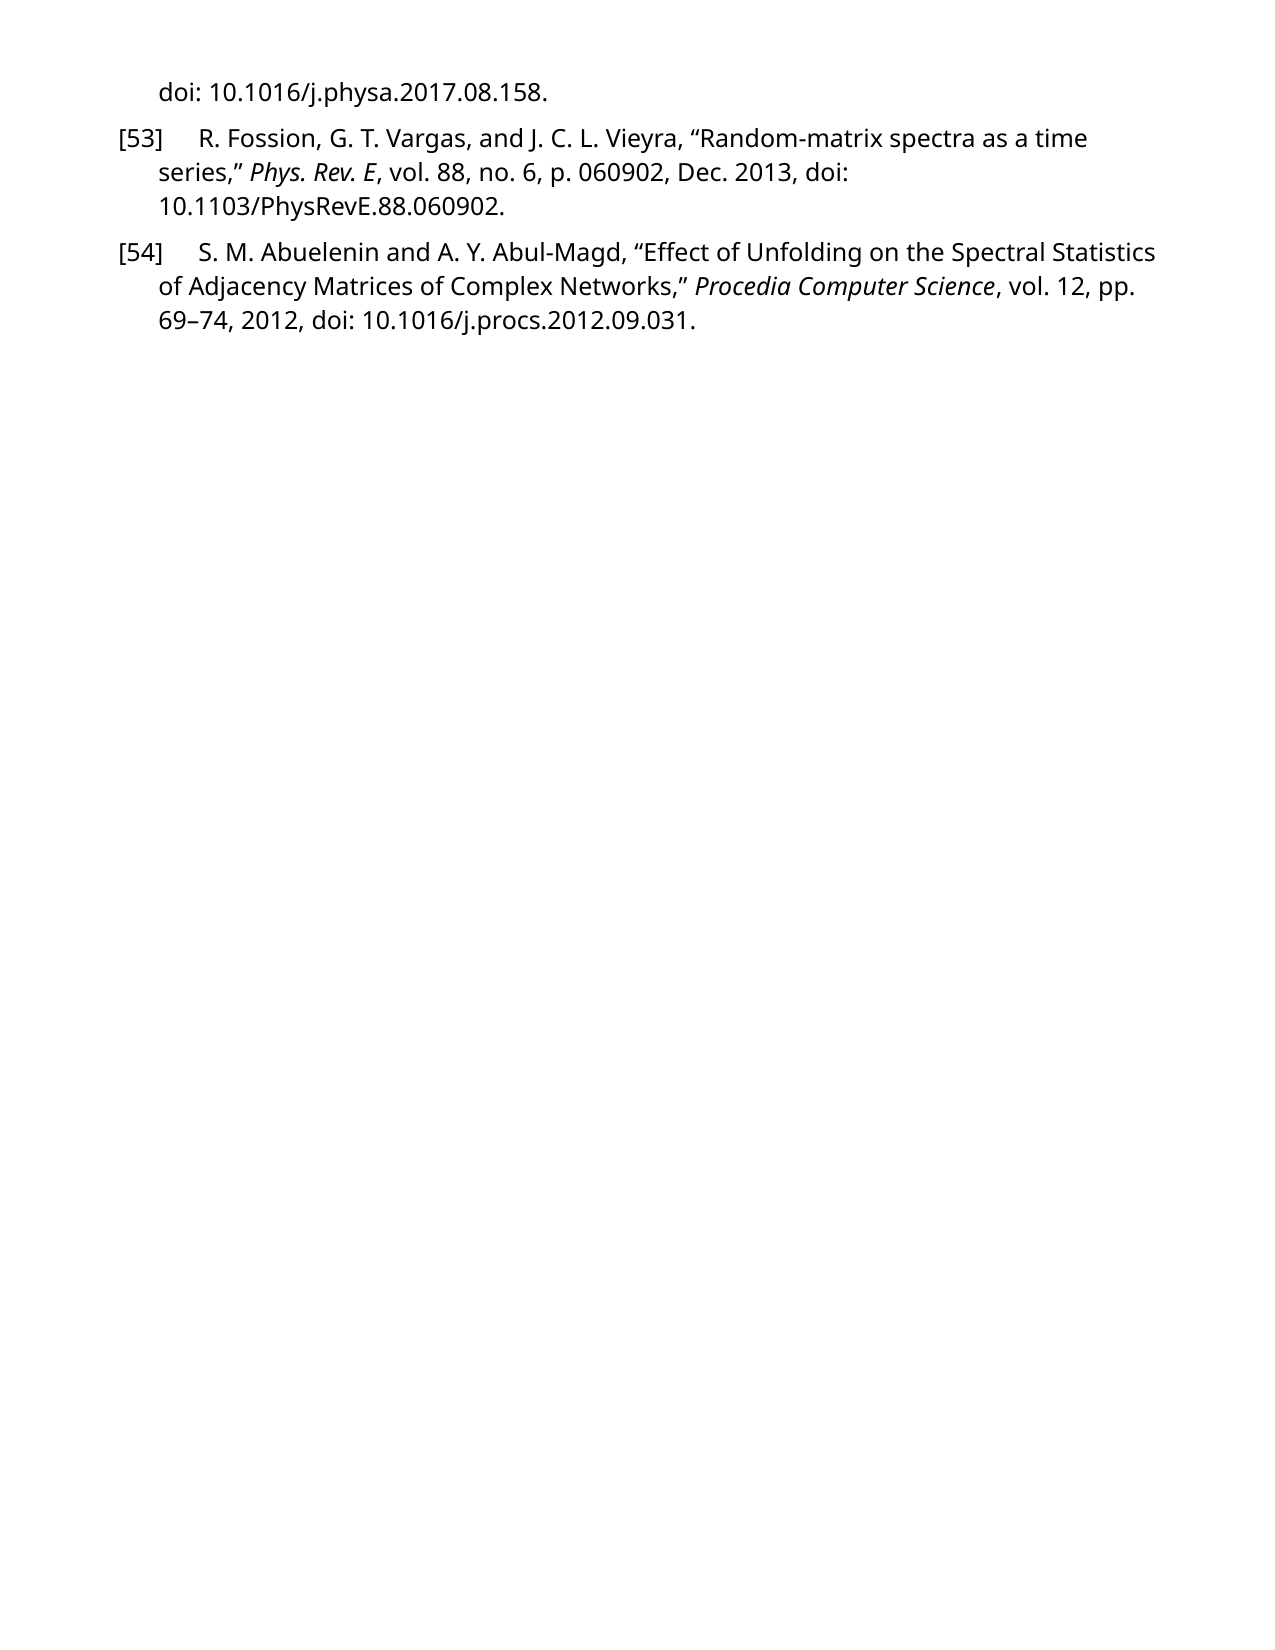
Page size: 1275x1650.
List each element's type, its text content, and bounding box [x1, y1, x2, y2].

text [54] S. M. Abuelenin and A. Y. Abul-Magd, “Effect of Unfolding on the Spectral Statistics of Adjacency Matrices of Complex Networks,” Procedia Computer Science, vol. 12, pp. 69–74, 2012, doi: 10.1016/j.procs.2012.09.031. [118, 235, 1157, 337]
text [53] R. Fossion, G. T. Vargas, and J. C. L. Vieyra, “Random-matrix spectra as a time series,” Phys. Rev. E, vol. 88, no. 6, p. 060902, Dec. 2013, doi: 10.1103/PhysRevE.88.060902. [118, 121, 1157, 223]
text doi: 10.1016/j.physa.2017.08.158. [118, 75, 1157, 109]
